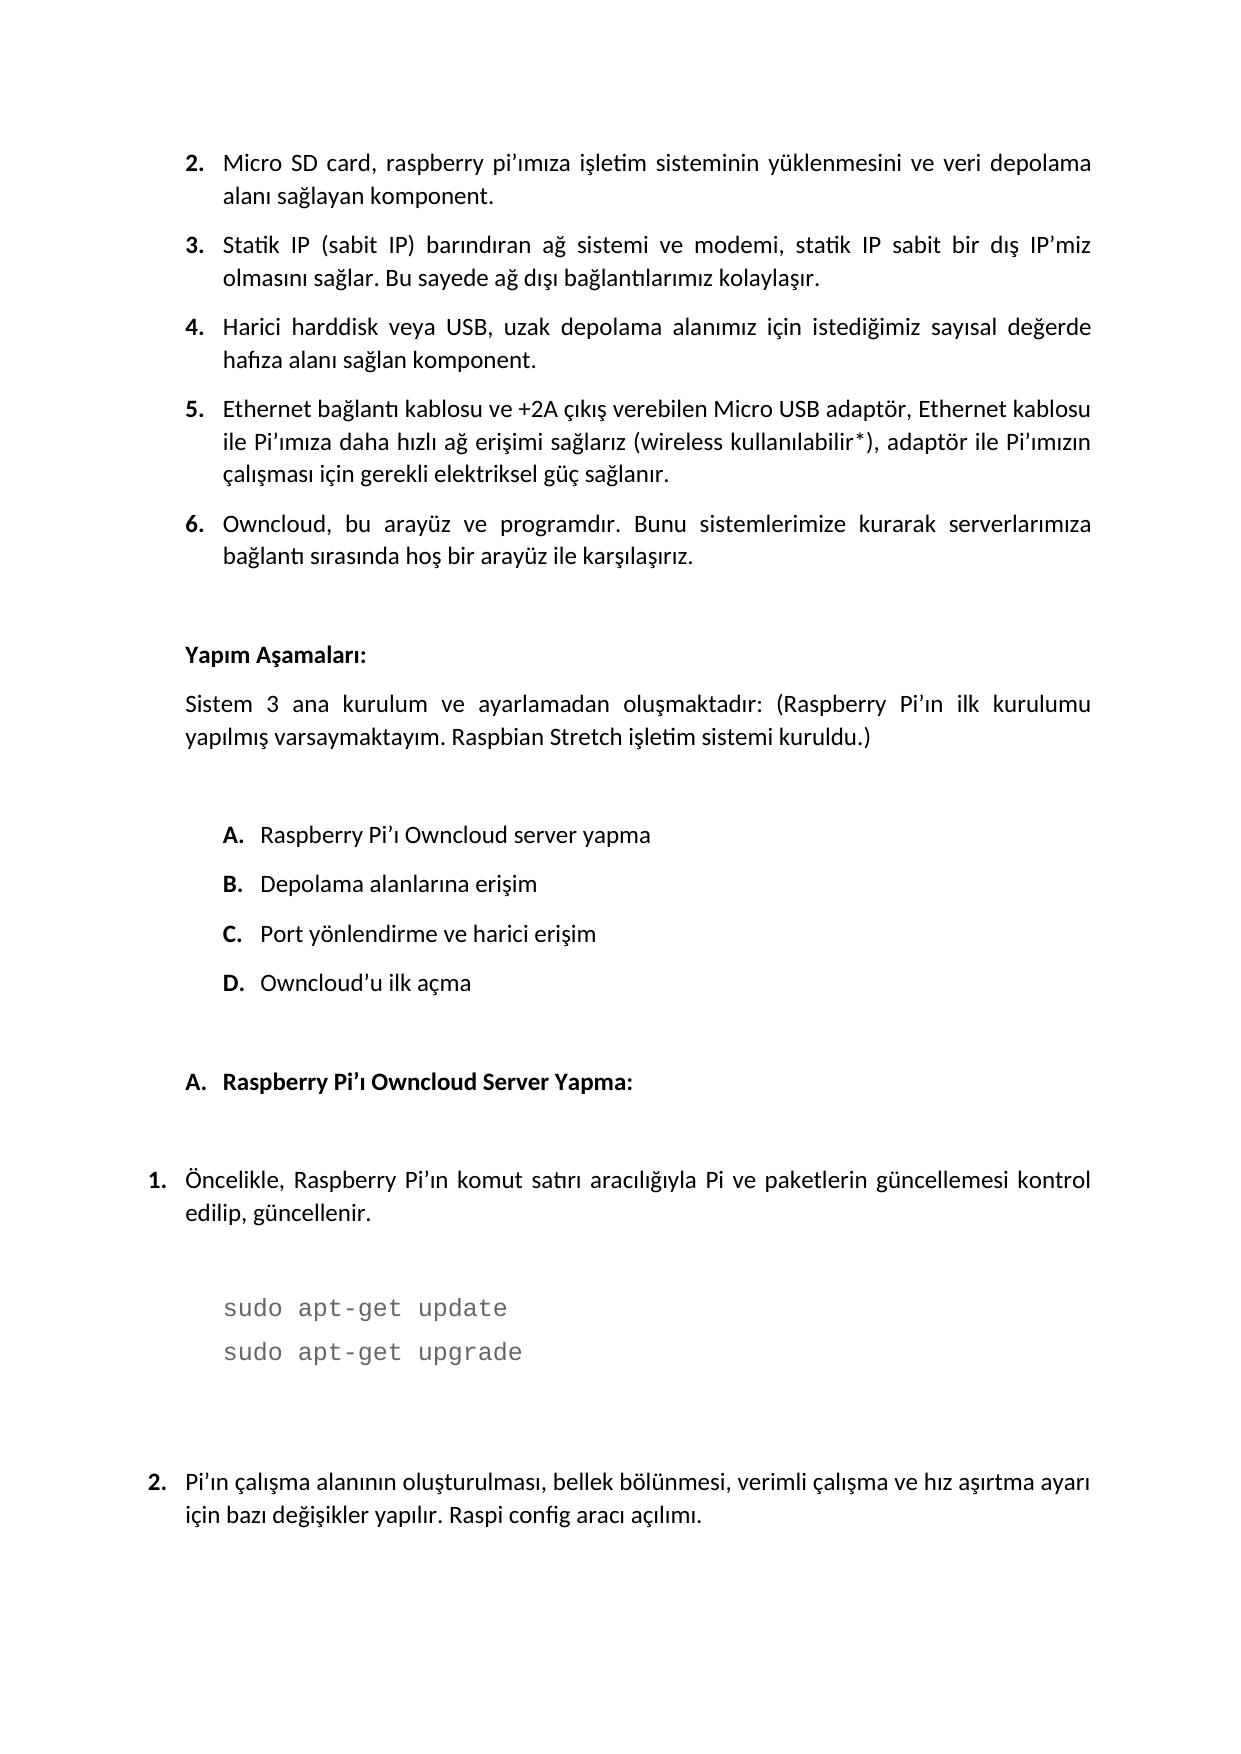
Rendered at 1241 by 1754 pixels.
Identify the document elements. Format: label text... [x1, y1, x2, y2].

list Raspberry Pi’ı Owncloud Server Yapma: [185, 1066, 1093, 1096]
list Raspberry Pi’ı Owncloud server yapma [223, 819, 1093, 850]
list Owncloud’u ilk açma [223, 967, 1093, 998]
list Sistem 3 ana kurulum ve ayarlamadan oluşmaktadır: (Raspberry Pi’ın ilk kurulumu yapılmış varsaymaktayım. Raspbian Stretch işletim sistemi kuruldu.) [185, 688, 1093, 751]
list Owncloud, bu arayüz ve programdır. Bunu sistemlerimize kurarak serverlarımıza bağlantı sırasında hoş bir arayüz ile karşılaşırız. [185, 508, 1093, 571]
list sudo apt-get update [223, 1295, 1093, 1324]
list Depolama alanlarına erişim [223, 868, 1093, 899]
text Yapım Aşamaları: [185, 639, 1093, 669]
list Micro SD card, raspberry pi’ımıza işletim sisteminin yüklenmesini ve veri depolama alanı sağlayan komponent. [185, 148, 1093, 211]
list sudo apt-get upgrade [223, 1339, 1093, 1368]
list Harici harddisk veya USB, uzak depolama alanımız için istediğimiz sayısal değerde hafıza alanı sağlan komponent. [185, 311, 1093, 374]
list Statik IP (sabit IP) barındıran ağ sistemi ve modemi, statik IP sabit bir dış IP’miz olmasını sağlar. Bu sayede ağ dışı bağlantılarımız kolaylaşır. [185, 229, 1093, 293]
list Port yönlendirme ve harici erişim [223, 918, 1093, 948]
list Ethernet bağlantı kablosu ve +2A çıkış verebilen Micro USB adaptör, Ethernet kablosu ile Pi’ımıza daha hızlı ağ erişimi sağlarız (wireless kullanılabilir*), adaptör ile Pi’ımızın çalışması için gerekli elektriksel güç sağlanır. [185, 393, 1093, 489]
list Pi’ın çalışma alanının oluşturulması, bellek bölünmesi, verimli çalışma ve hız aşırtma ayarı için bazı değişikler yapılır. Raspi config aracı açılımı. [148, 1466, 1093, 1529]
list Öncelikle, Raspberry Pi’ın komut satırı aracılığıyla Pi ve paketlerin güncellemesi kontrol edilip, güncellenir. [148, 1164, 1093, 1227]
